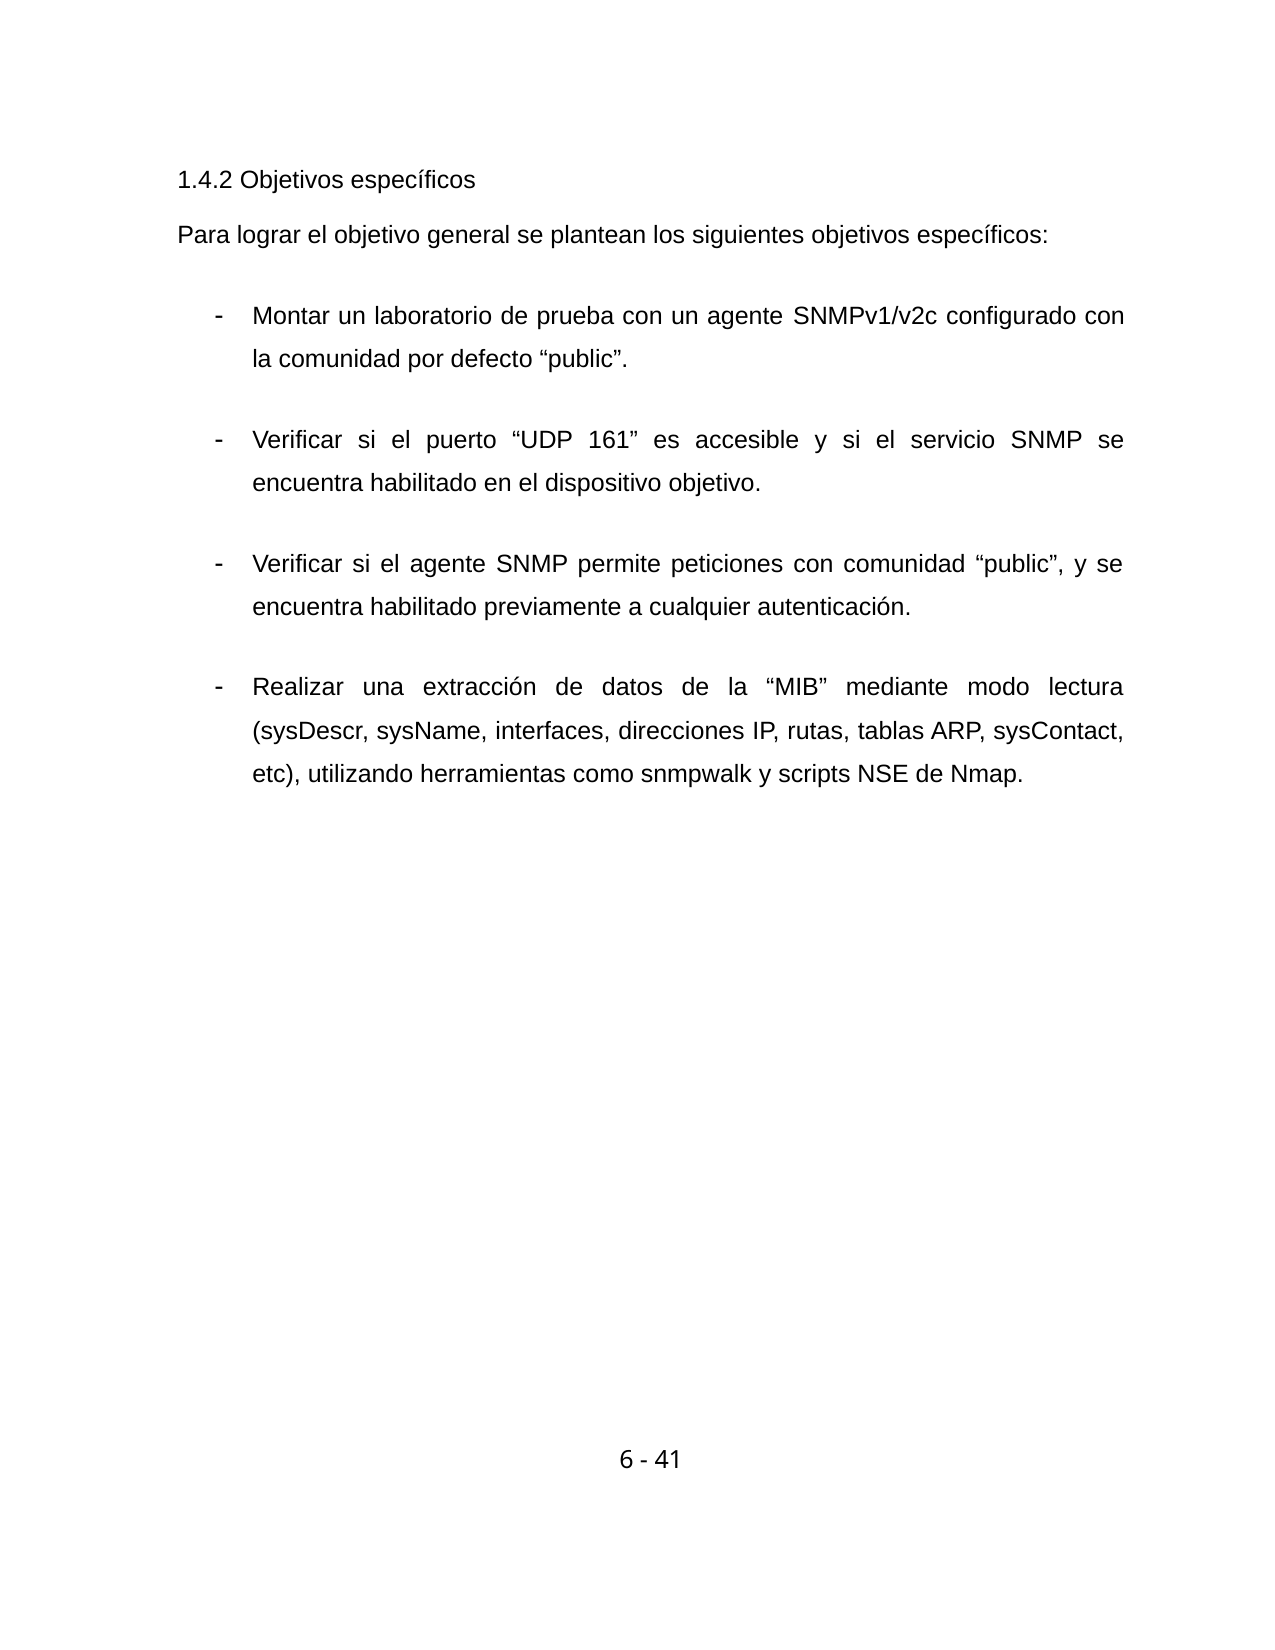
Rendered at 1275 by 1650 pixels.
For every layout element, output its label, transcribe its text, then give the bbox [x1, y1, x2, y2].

list Verificar si el agente SNMP permite peticiones con comunidad “public”, y se encuentra habilitado previamente a cualquier autenticación. [214, 548, 1125, 621]
list Montar un laboratorio de prueba con un agente SNMPv1/v2c configurado con la comunidad por defecto “public”. [214, 301, 1125, 373]
list Realizar una extracción de datos de la “MIB” mediante modo lectura (sysDescr, sysName, interfaces, direcciones IP, rutas, tablas ARP, sysContact, etc), utilizando herramientas como snmpwalk y scripts NSE de Nmap. [214, 672, 1125, 787]
list Verificar si el puerto “UDP 161” es accesible y si el servicio SNMP se encuentra habilitado en el dispositivo objetivo. [214, 425, 1125, 497]
text Para lograr el objetivo general se plantean los siguientes objetivos específicos: [177, 220, 1125, 249]
subtitle Objetivos específicos [177, 164, 1125, 193]
